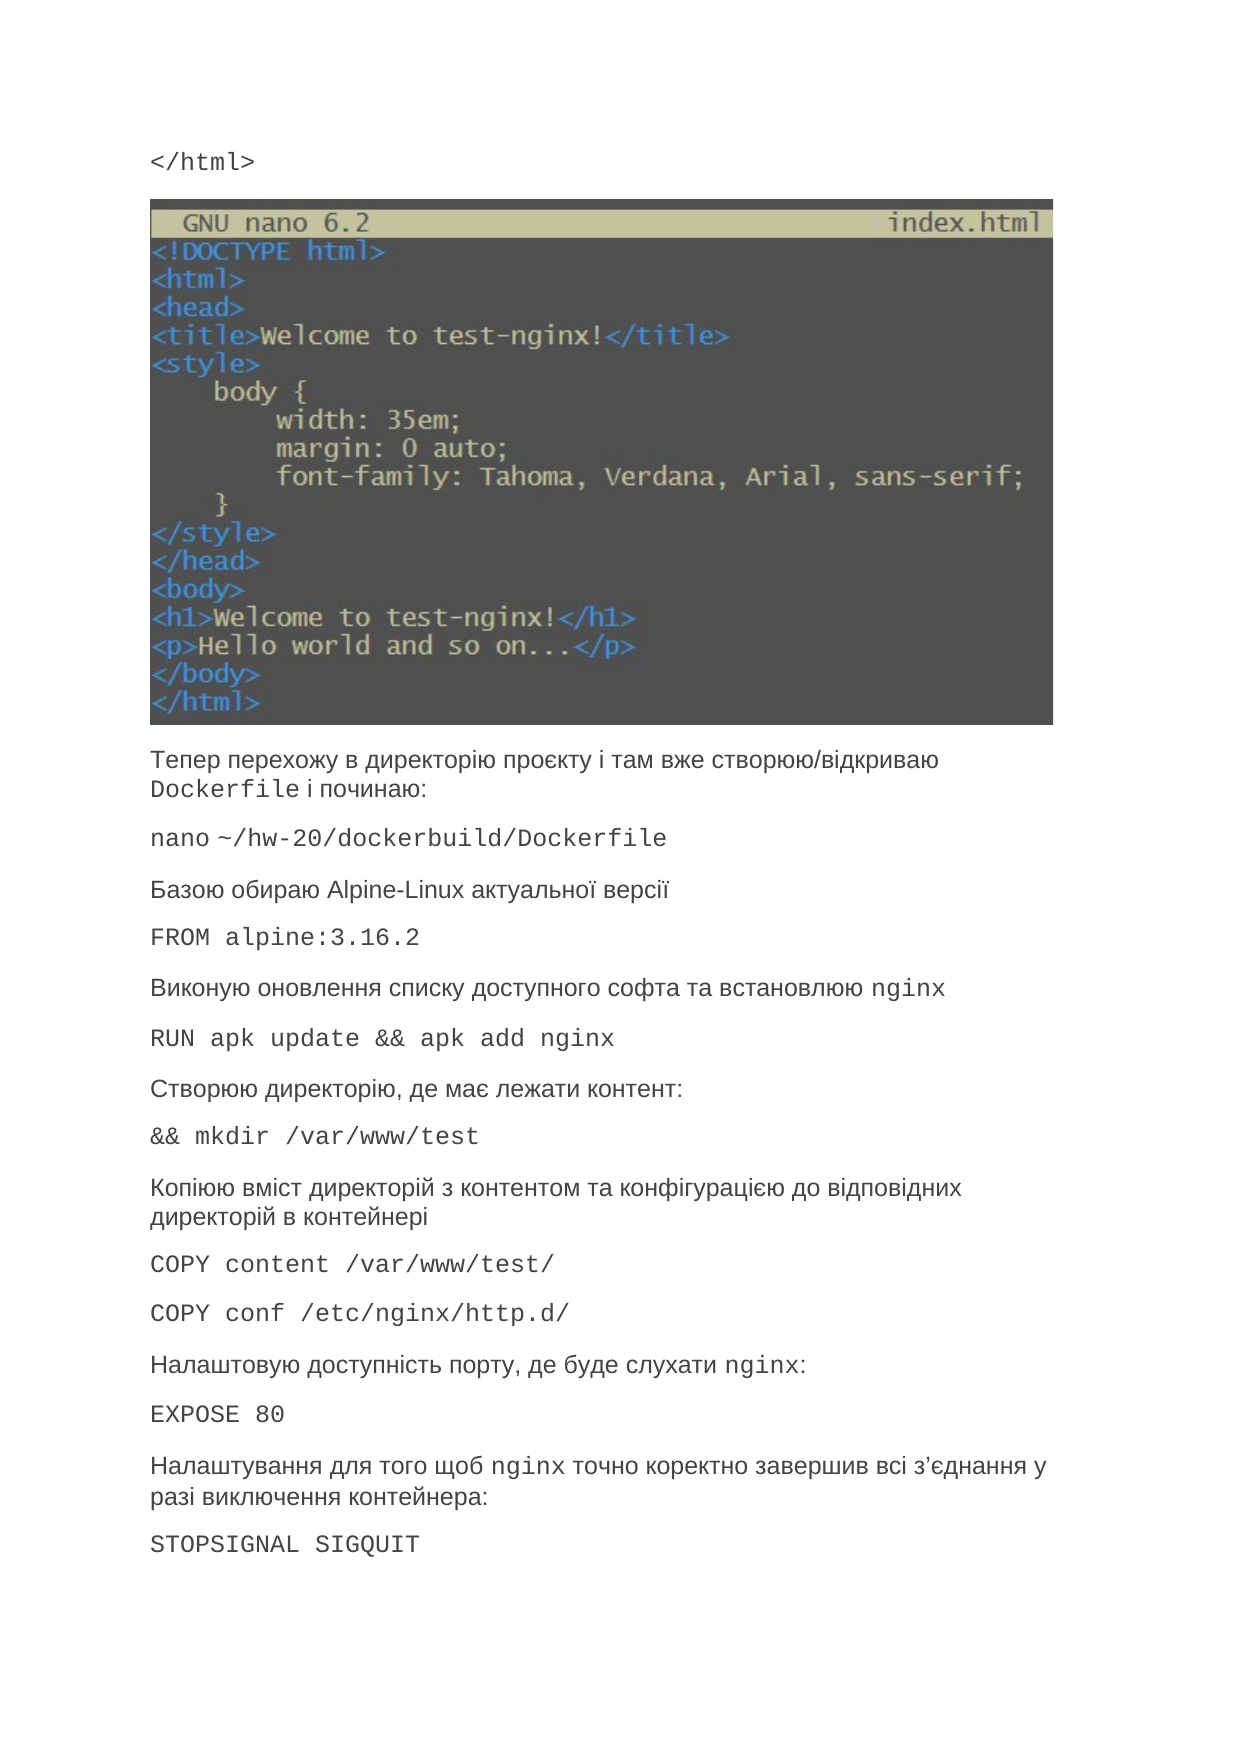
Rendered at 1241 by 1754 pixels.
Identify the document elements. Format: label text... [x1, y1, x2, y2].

text EXPOSE 80 [150, 1402, 1090, 1430]
text Копіюю вміст директорій з контентом та конфігурацією до відповідних директорій в контейнері [150, 1173, 1090, 1231]
text Тепер перехожу в директорію проєкту і там вже створюю/відкриваю Dockerfile і починаю: [150, 745, 1090, 805]
text nano ~/hw-20/dockerbuild/Dockerfile [150, 826, 1090, 854]
text Налаштовую доступність порту, де буде слухати nginx: [150, 1350, 1090, 1381]
text Створюю директорію, де має лежати контент: [150, 1074, 1090, 1103]
text RUN apk update && apk add nginx [150, 1025, 1090, 1053]
text COPY conf /etc/nginx/http.d/ [150, 1301, 1090, 1329]
text COPY content /var/www/test/ [150, 1251, 1090, 1280]
text Базою обираю Alpine-Linux актуальної версії [150, 875, 1090, 903]
text </html> [150, 150, 1090, 178]
text FROM alpine:3.16.2 [150, 924, 1090, 953]
text Виконую оновлення списку доступного софта та встановлюю nginx [150, 973, 1090, 1004]
picture [150, 199, 1054, 725]
text && mkdir /var/www/test [150, 1124, 1090, 1152]
text Налаштування для того щоб nginx точно коректно завершив всі з’єднання у разі виключення контейнера: [150, 1451, 1090, 1510]
text STOPSIGNAL SIGQUIT [150, 1531, 1090, 1559]
